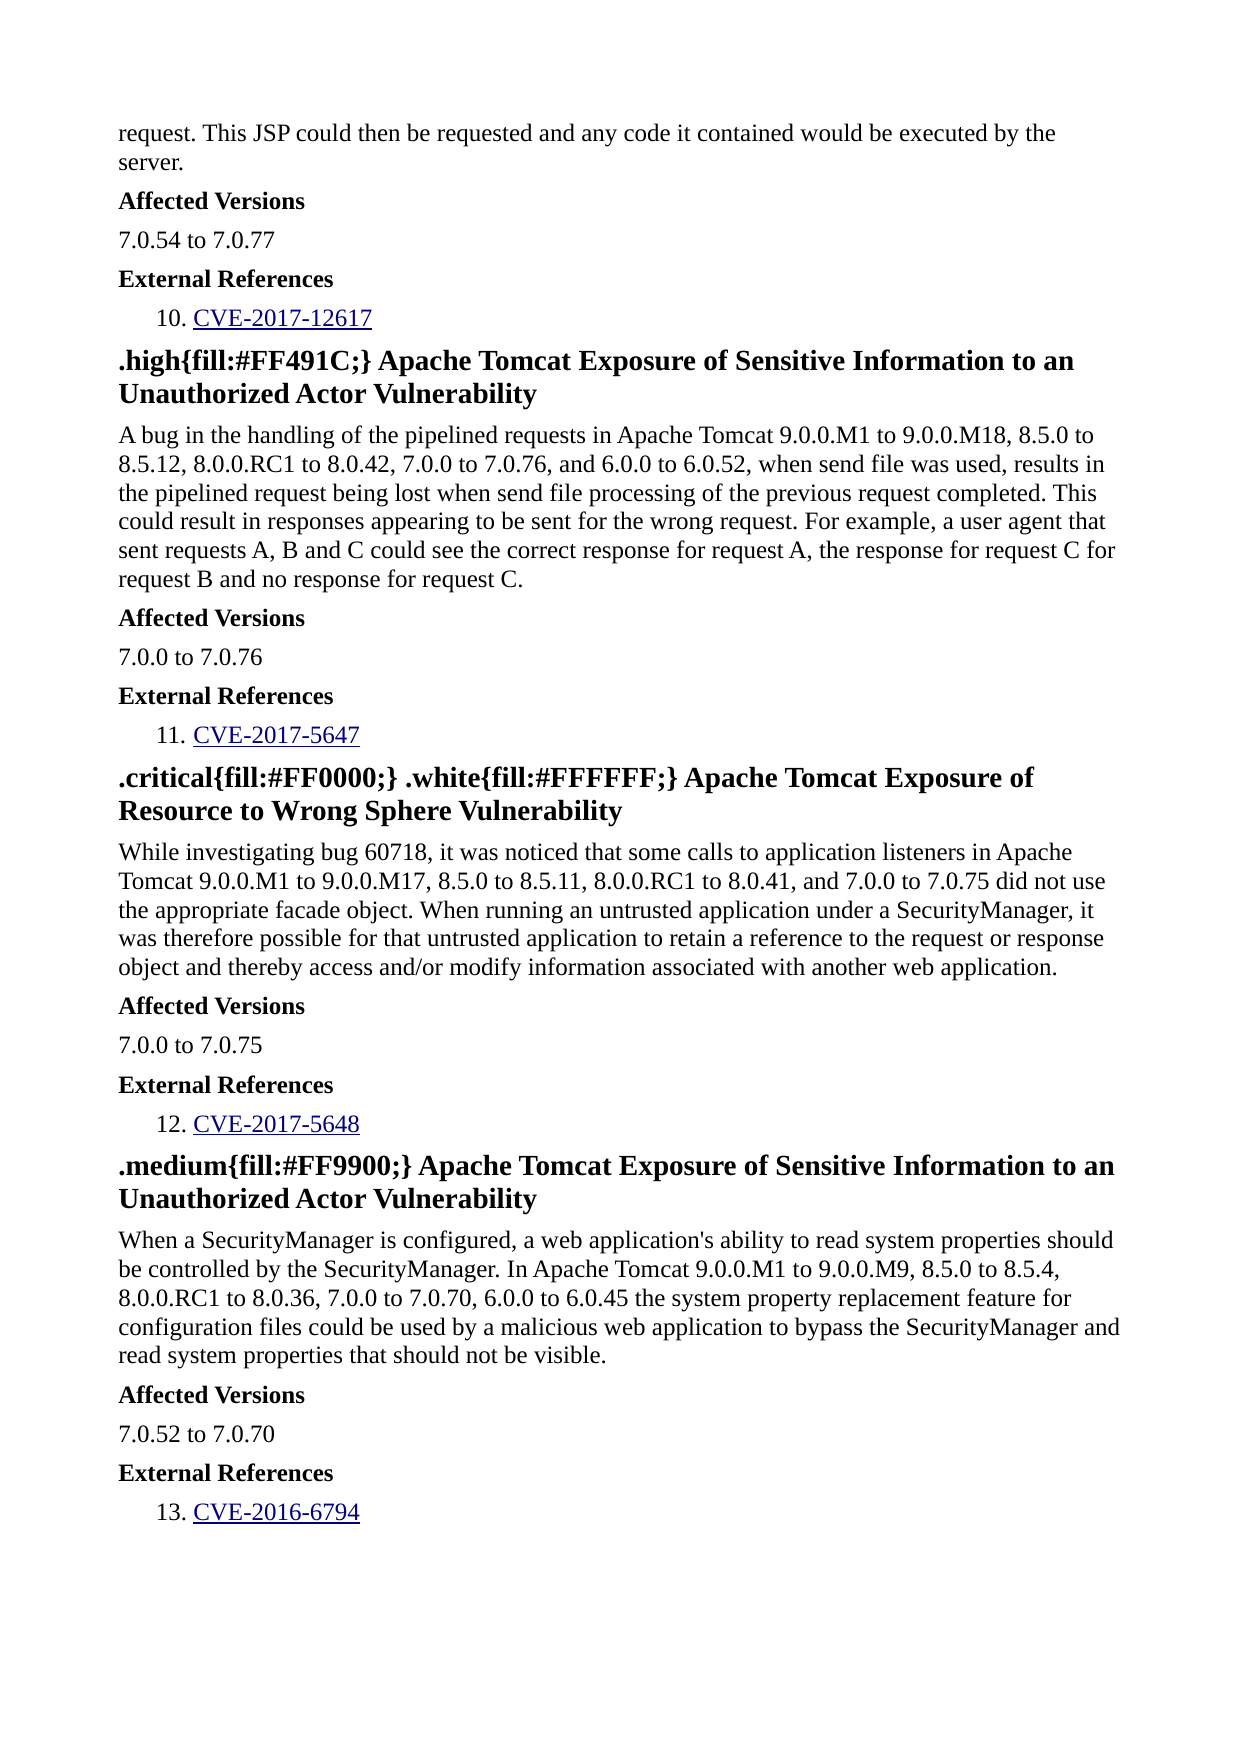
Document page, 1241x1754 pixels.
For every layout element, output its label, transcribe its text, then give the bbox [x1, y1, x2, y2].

subtitle .medium{fill:#FF9900;} Apache Tomcat Exposure of Sensitive Information to an Unauthorized Actor Vulnerability [118, 1148, 1122, 1215]
list CVE-2017-5647 [156, 721, 1122, 749]
list CVE-2016-6794 [156, 1497, 1122, 1526]
text A bug in the handling of the pipelined requests in Apache Tomcat 9.0.0.M1 to 9.0.0.M18, 8.5.0 to 8.5.12, 8.0.0.RC1 to 8.0.42, 7.0.0 to 7.0.76, and 6.0.0 to 6.0.52, when send file was used, results in the pipelined request being lost when send file processing of the previous request completed. This could result in responses appearing to be sent for the wrong request. For example, a user agent that sent requests A, B and C could see the correct response for request A, the response for request C for request B and no response for request C. [118, 420, 1122, 593]
subtitle External References [118, 264, 1122, 293]
text 7.0.0 to 7.0.75 [118, 1031, 1122, 1059]
subtitle .critical{fill:#FF0000;} .white{fill:#FFFFFF;} Apache Tomcat Exposure of Resource to Wrong Sphere Vulnerability [118, 760, 1122, 827]
subtitle Affected Versions [118, 603, 1122, 632]
list CVE-2017-12617 [156, 303, 1122, 332]
list CVE-2017-5648 [156, 1109, 1122, 1138]
subtitle Affected Versions [118, 1380, 1122, 1408]
text request. This JSP could then be requested and any code it contained would be executed by the server. [118, 118, 1122, 176]
text While investigating bug 60718, it was noticed that some calls to application listeners in Apache Tomcat 9.0.0.M1 to 9.0.0.M17, 8.5.0 to 8.5.11, 8.0.0.RC1 to 8.0.41, and 7.0.0 to 7.0.75 did not use the appropriate facade object. When running an untrusted application under a SecurityManager, it was therefore possible for that untrusted application to retain a reference to the request or response object and thereby access and/or modify information associated with another web application. [118, 837, 1122, 981]
text 7.0.0 to 7.0.76 [118, 642, 1122, 671]
subtitle External References [118, 1070, 1122, 1098]
subtitle .high{fill:#FF491C;} Apache Tomcat Exposure of Sensitive Information to an Unauthorized Actor Vulnerability [118, 343, 1122, 410]
subtitle Affected Versions [118, 186, 1122, 215]
text When a SecurityManager is configured, a web application's ability to read system properties should be controlled by the SecurityManager. In Apache Tomcat 9.0.0.M1 to 9.0.0.M9, 8.5.0 to 8.5.4, 8.0.0.RC1 to 8.0.36, 7.0.0 to 7.0.70, 6.0.0 to 6.0.45 the system property replacement feature for configuration files could be used by a malicious web application to bypass the SecurityManager and read system properties that should not be visible. [118, 1226, 1122, 1369]
text 7.0.54 to 7.0.77 [118, 225, 1122, 254]
subtitle Affected Versions [118, 991, 1122, 1020]
subtitle External References [118, 681, 1122, 710]
text 7.0.52 to 7.0.70 [118, 1419, 1122, 1448]
subtitle External References [118, 1458, 1122, 1487]
